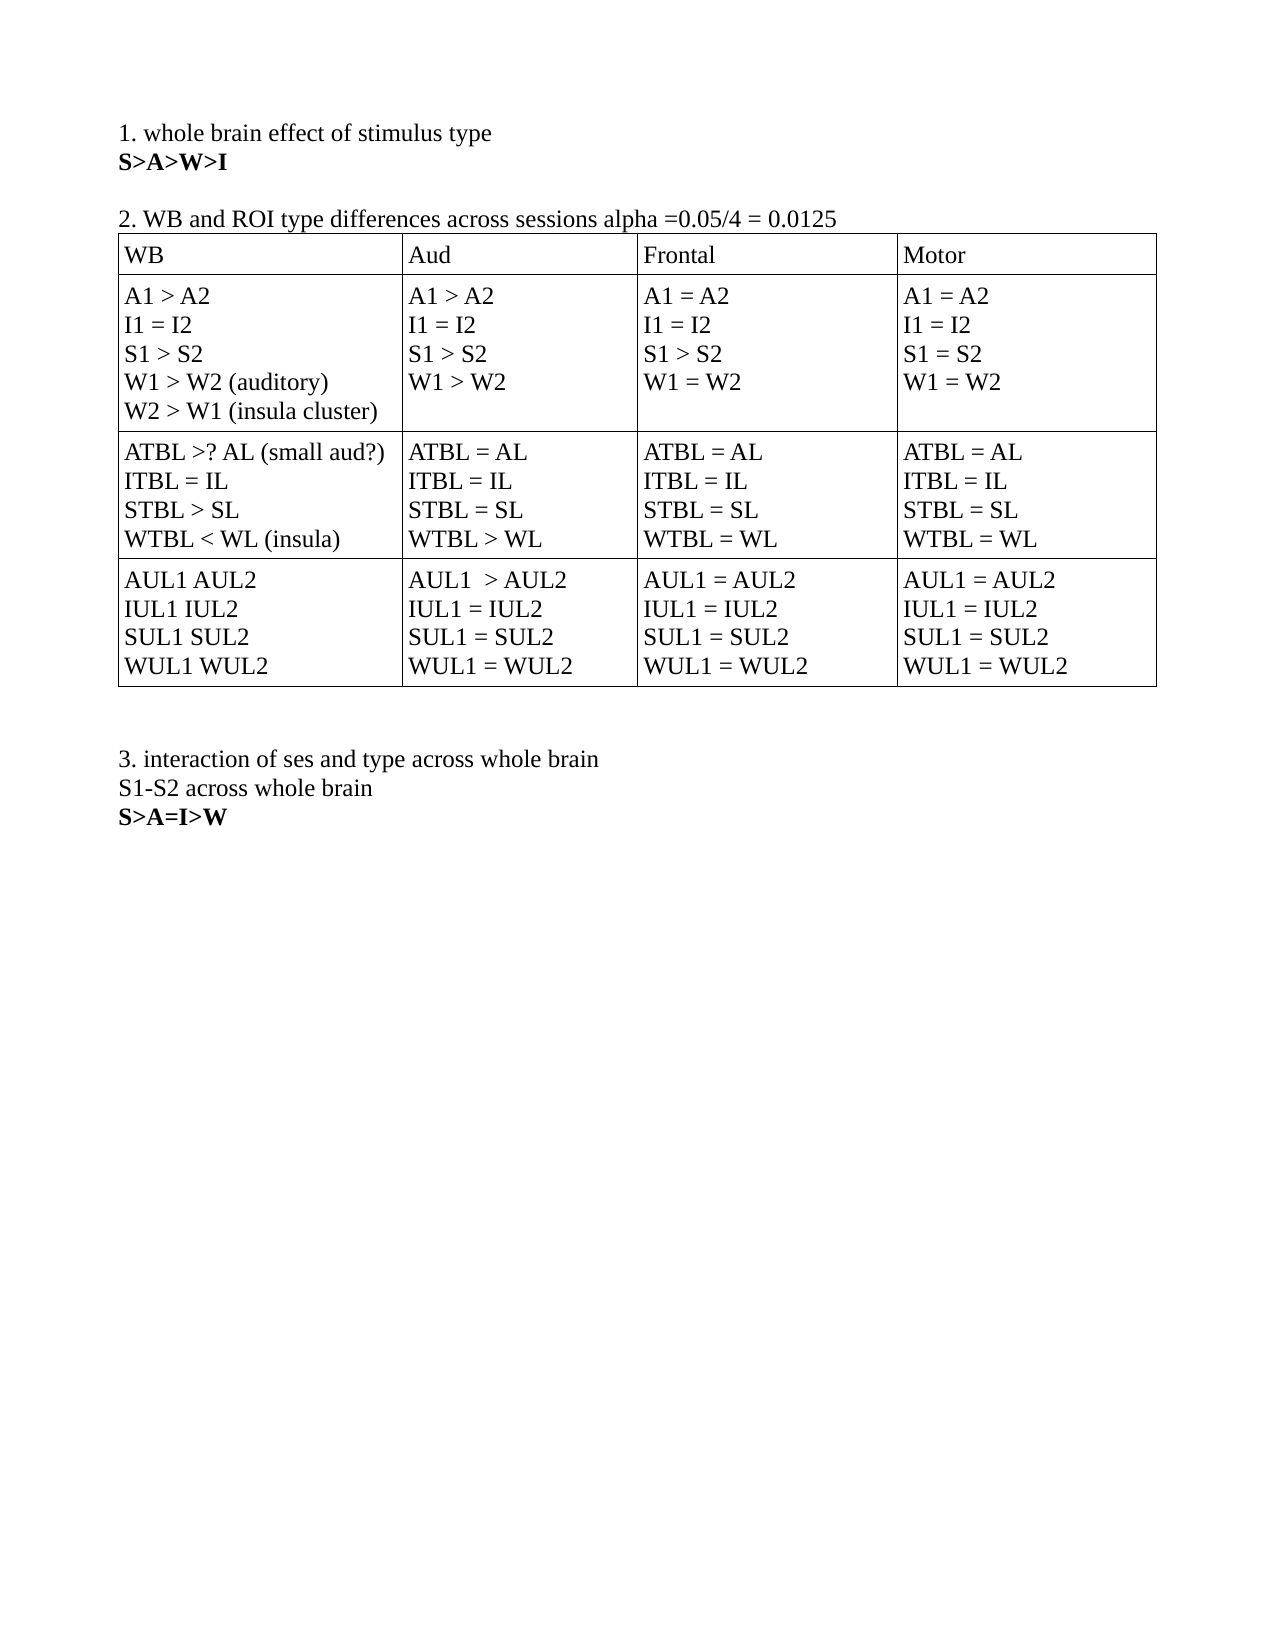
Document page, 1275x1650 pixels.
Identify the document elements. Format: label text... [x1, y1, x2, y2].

text S>A=I>W [118, 802, 1157, 830]
text 3. interaction of ses and type across whole brain [118, 744, 1157, 773]
table_cell AUL1 AUL2 IUL1 IUL2 SUL1 SUL2 WUL1 WUL2 [119, 559, 402, 686]
table_cell ATBL >? AL (small aud?) ITBL = IL STBL > SL WTBL < WL (insula) [119, 432, 402, 558]
table_cell A1 > A2 I1 = I2 S1 > S2 W1 > W2 [403, 275, 637, 431]
table_cell A1 = A2 I1 = I2 S1 = S2 W1 = W2 [898, 275, 1156, 431]
table_cell ATBL = AL ITBL = IL STBL = SL WTBL = WL [638, 432, 897, 558]
table_header Aud [403, 234, 637, 274]
table_cell AUL1 = AUL2 IUL1 = IUL2 SUL1 = SUL2 WUL1 = WUL2 [898, 559, 1156, 686]
table_cell AUL1 = AUL2 IUL1 = IUL2 SUL1 = SUL2 WUL1 = WUL2 [638, 559, 897, 686]
table_cell A1 > A2 I1 = I2 S1 > S2 W1 > W2 (auditory) W2 > W1 (insula cluster) [119, 275, 402, 431]
table_cell A1 = A2 I1 = I2 S1 > S2 W1 = W2 [638, 275, 897, 431]
table_header Frontal [638, 234, 897, 274]
text S>A>W>I [118, 147, 1157, 176]
table_cell AUL1 > AUL2 IUL1 = IUL2 SUL1 = SUL2 WUL1 = WUL2 [403, 559, 637, 686]
text 1. whole brain effect of stimulus type [118, 118, 1157, 147]
table_header Motor [898, 234, 1156, 274]
table_cell ATBL = AL ITBL = IL STBL = SL WTBL = WL [898, 432, 1156, 558]
text S1-S2 across whole brain [118, 773, 1157, 802]
table_header WB [119, 234, 402, 274]
text 2. WB and ROI type differences across sessions alpha =0.05/4 = 0.0125 [118, 204, 1157, 233]
table_cell ATBL = AL ITBL = IL STBL = SL WTBL > WL [403, 432, 637, 558]
